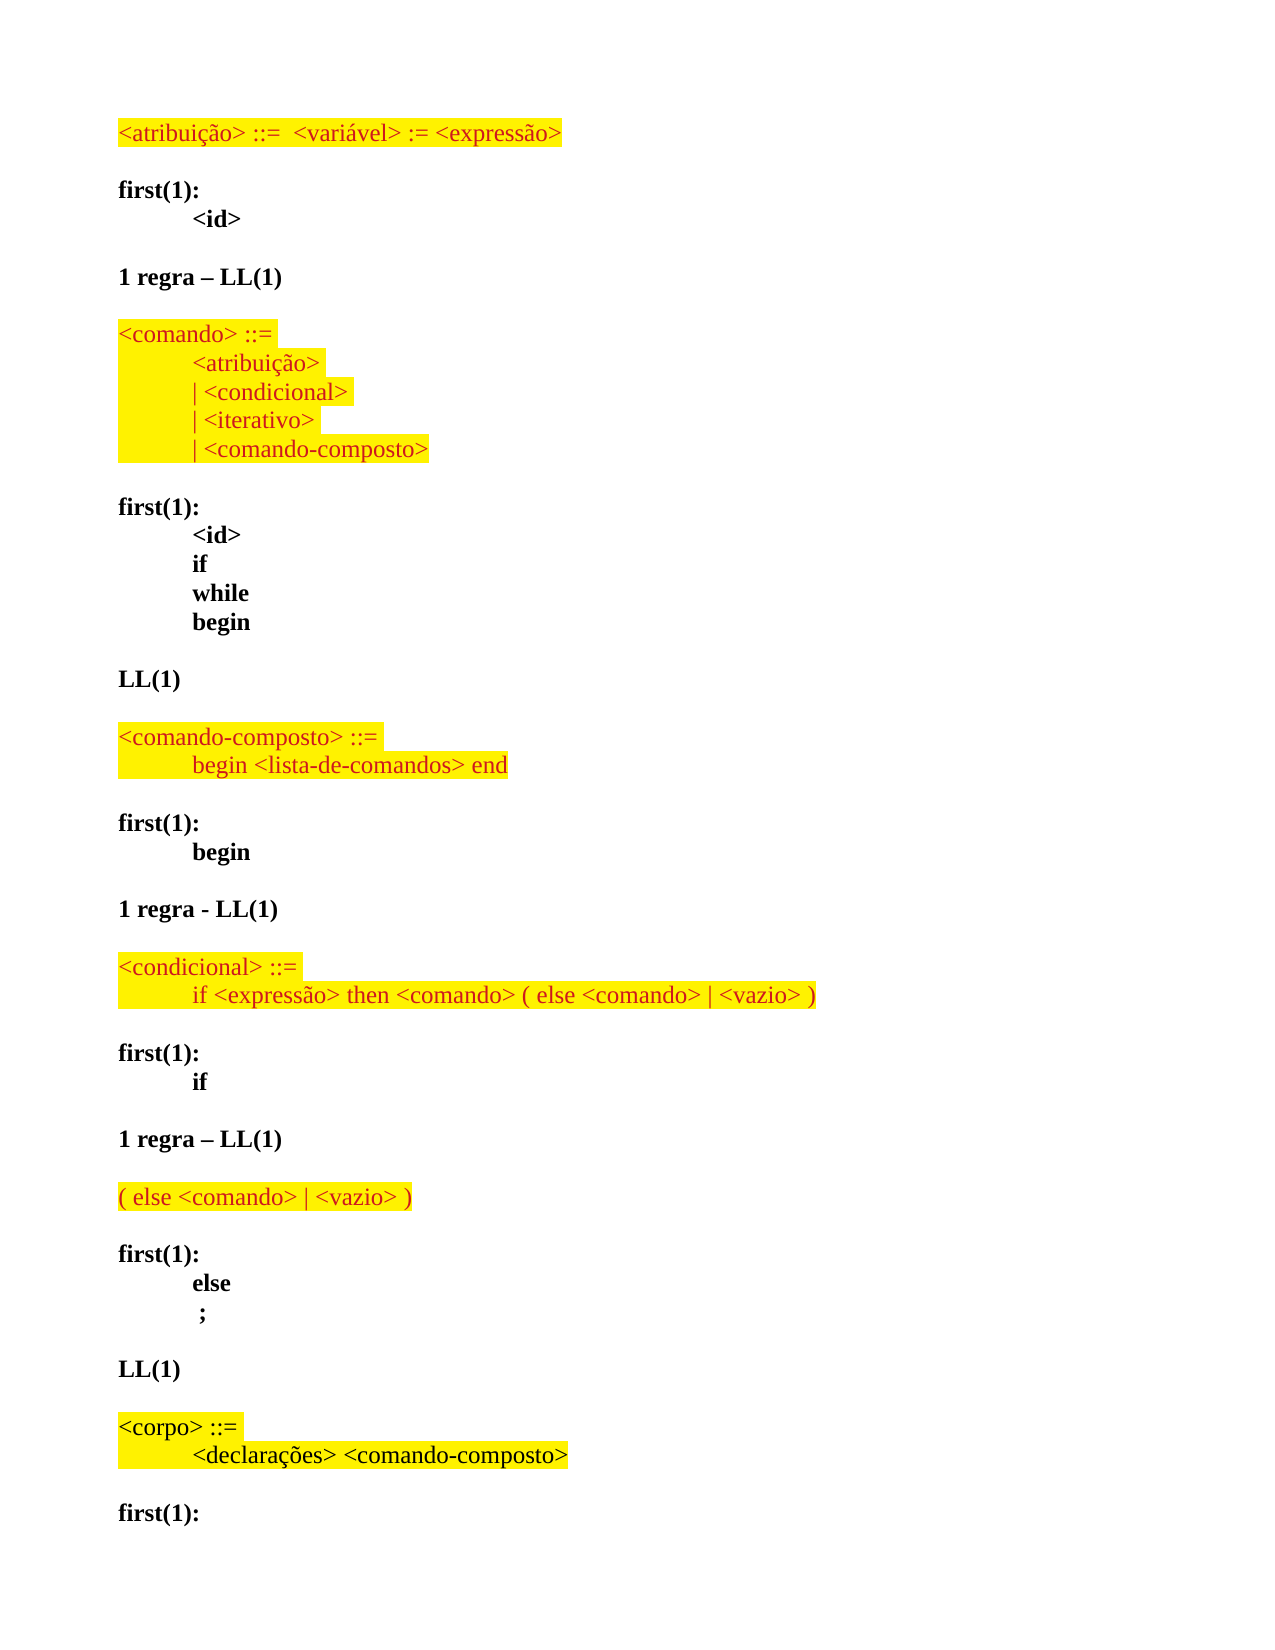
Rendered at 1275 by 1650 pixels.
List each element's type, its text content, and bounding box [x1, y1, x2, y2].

text begin <lista-de-comandos> end [118, 751, 1157, 779]
text <condicional> ::= [118, 952, 1157, 981]
text if [118, 549, 1157, 578]
text <id> [118, 521, 1157, 549]
text <atribuição> [118, 348, 1157, 377]
text | <condicional> [118, 377, 1157, 406]
text 1 regra - LL(1) [118, 894, 1157, 923]
text 1 regra – LL(1) [118, 262, 1157, 291]
text begin [118, 837, 1157, 866]
text begin [118, 607, 1157, 636]
text ( else <comando> | <vazio> ) [118, 1182, 1157, 1211]
text LL(1) [118, 1354, 1157, 1383]
text <comando-composto> ::= [118, 722, 1157, 751]
text <declarações> <comando-composto> [118, 1441, 1157, 1469]
text first(1): [118, 1038, 1157, 1067]
text <corpo> ::= [118, 1412, 1157, 1441]
text if <expressão> then <comando> ( else <comando> | <vazio> ) [118, 981, 1157, 1009]
text first(1): [118, 1498, 1157, 1527]
text first(1): [118, 492, 1157, 521]
text 1 regra – LL(1) [118, 1124, 1157, 1153]
text <comando> ::= [118, 319, 1157, 348]
text first(1): [118, 176, 1157, 204]
text else [118, 1268, 1157, 1297]
text LL(1) [118, 664, 1157, 693]
text <id> [118, 204, 1157, 233]
text ; [118, 1297, 1157, 1326]
text first(1): [118, 808, 1157, 837]
text | <comando-composto> [118, 434, 1157, 463]
text | <iterativo> [118, 406, 1157, 434]
text <atribuição> ::= <variável> := <expressão> [118, 118, 1157, 147]
text while [118, 578, 1157, 607]
text if [118, 1067, 1157, 1096]
text first(1): [118, 1239, 1157, 1268]
